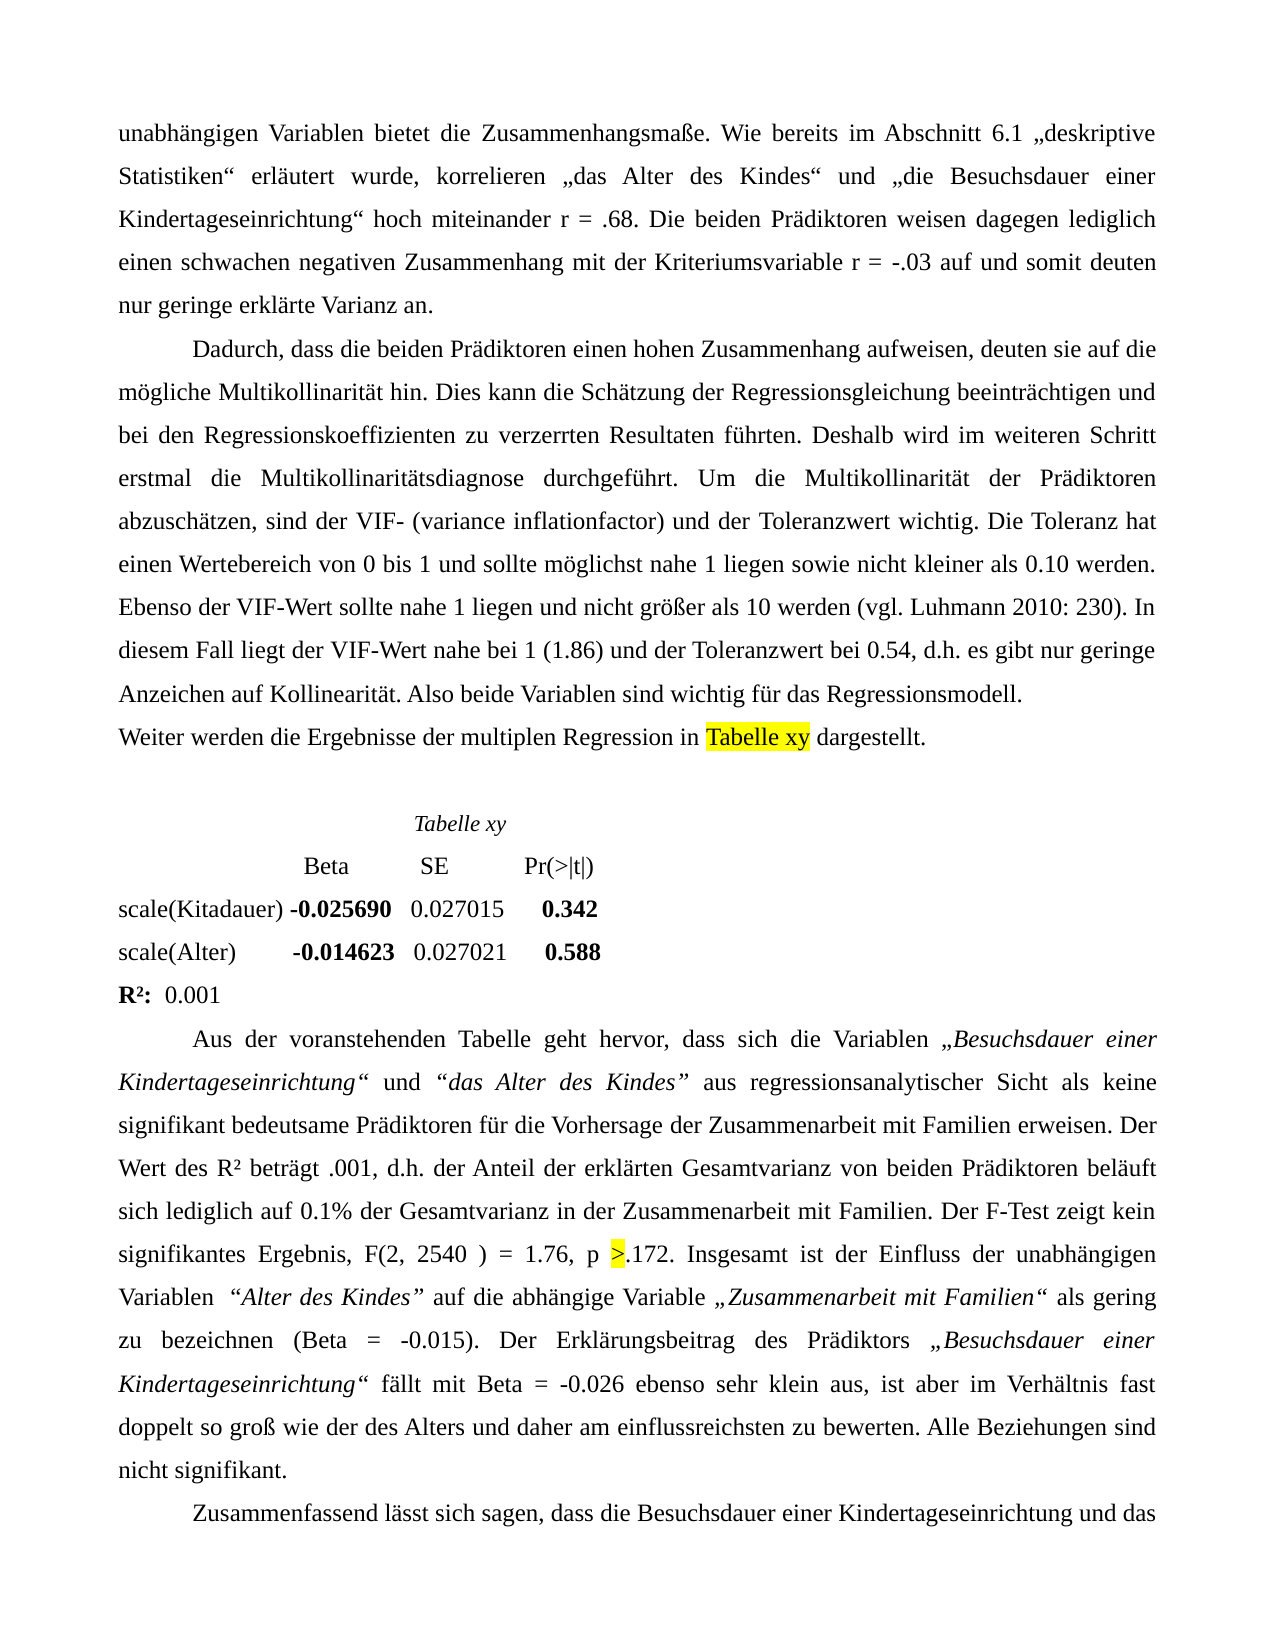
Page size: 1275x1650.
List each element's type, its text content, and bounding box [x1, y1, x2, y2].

text Weiter werden die Ergebnisse der multiplen Regression in Tabelle xy dargestellt. [118, 722, 1157, 751]
text Dadurch, dass die beiden Prädiktoren einen hohen Zusammenhang aufweisen, deuten sie auf die mögliche Multikollinarität hin. Dies kann die Schätzung der Regressionsgleichung beeinträchtigen und bei den Regressionskoeffizienten zu verzerrten Resultaten führten. Deshalb wird im weiteren Schritt erstmal die Multikollinaritätsdiagnose durchgeführt. Um die Multikollinarität der Prädiktoren abzuschätzen, sind der VIF- (variance inflationfactor) und der Toleranzwert wichtig. Die Toleranz hat einen Wertebereich von 0 bis 1 und sollte möglichst nahe 1 liegen sowie nicht kleiner als 0.10 werden. Ebenso der VIF-Wert sollte nahe 1 liegen und nicht größer als 10 werden (vgl. Luhmann 2010: 230). In diesem Fall liegt der VIF-Wert nahe bei 1 (1.86) und der Toleranzwert bei 0.54, d.h. es gibt nur geringe Anzeichen auf Kollinearität. Also beide Variablen sind wichtig für das Regressionsmodell. [118, 334, 1157, 707]
text Tabelle xy [118, 808, 1157, 837]
text scale(Alter) -0.014623 0.027021 0.588 [118, 937, 1157, 966]
text R²: 0.001 [118, 981, 1157, 1009]
text Aus der voranstehenden Tabelle geht hervor, dass sich die Variablen „Besuchsdauer einer Kindertageseinrichtung“ und “das Alter des Kindes” aus regressionsanalytischer Sicht als keine signifikant bedeutsame Prädiktoren für die Vorhersage der Zusammenarbeit mit Familien erweisen. Der Wert des R² beträgt .001, d.h. der Anteil der erklärten Gesamtvarianz von beiden Prädiktoren beläuft sich lediglich auf 0.1% der Gesamtvarianz in der Zusammenarbeit mit Familien. Der F-Test zeigt kein signifikantes Ergebnis, F(2, 2540 ) = 1.76, p >.172. Insgesamt ist der Einfluss der unabhängigen Variablen “Alter des Kindes” auf die abhängige Variable „Zusammenarbeit mit Familien“ als gering zu bezeichnen (Beta = -0.015). Der Erklärungsbeitrag des Prädiktors „Besuchsdauer einer Kindertageseinrichtung“ fällt mit Beta = -0.026 ebenso sehr klein aus, ist aber im Verhältnis fast doppelt so groß wie der des Alters und daher am einflussreichsten zu bewerten. Alle Beziehungen sind nicht signifikant. [118, 1024, 1157, 1484]
text scale(Kitadauer) -0.025690 0.027015 0.342 [118, 894, 1157, 923]
text Zusammenfassend lässt sich sagen, dass die Besuchsdauer einer Kindertageseinrichtung und das [118, 1498, 1157, 1527]
text Beta SE Pr(>|t|) [118, 851, 1157, 880]
text unabhängigen Variablen bietet die Zusammenhangsmaße. Wie bereits im Abschnitt 6.1 „deskriptive Statistiken“ erläutert wurde, korrelieren „das Alter des Kindes“ und „die Besuchsdauer einer Kindertageseinrichtung“ hoch miteinander r = .68. Die beiden Prädiktoren weisen dagegen lediglich einen schwachen negativen Zusammenhang mit der Kriteriumsvariable r = -.03 auf und somit deuten nur geringe erklärte Varianz an. [118, 118, 1157, 319]
